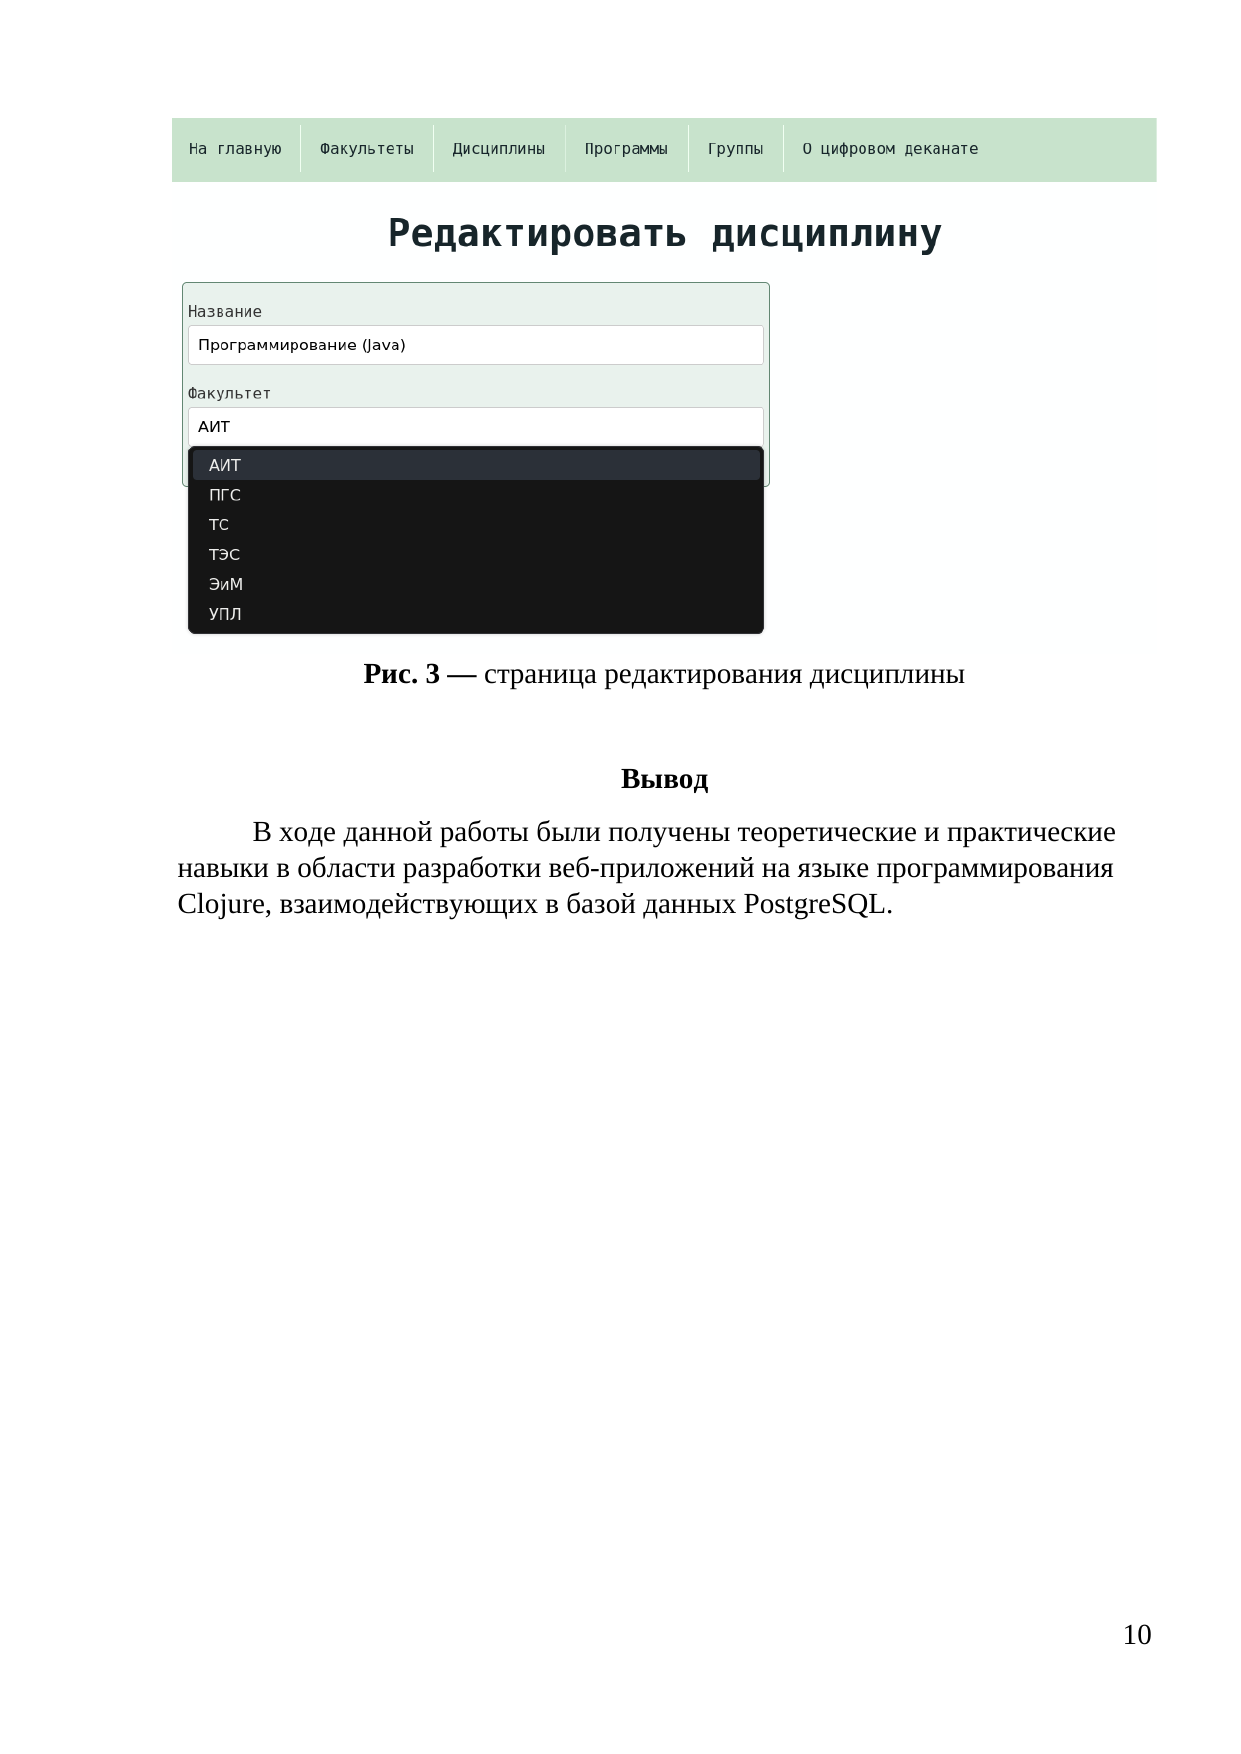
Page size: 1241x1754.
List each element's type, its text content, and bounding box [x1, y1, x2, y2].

text Рис. 3 — страница редактирования дисциплины [177, 654, 1152, 689]
picture [172, 118, 1157, 654]
text Вывод [177, 761, 1152, 795]
text В ходе данной работы были получены теоретические и практические навыки в области разработки веб-приложений на языке программирования Clojure, взаимодействующих в базой данных PostgreSQL. [177, 814, 1152, 920]
